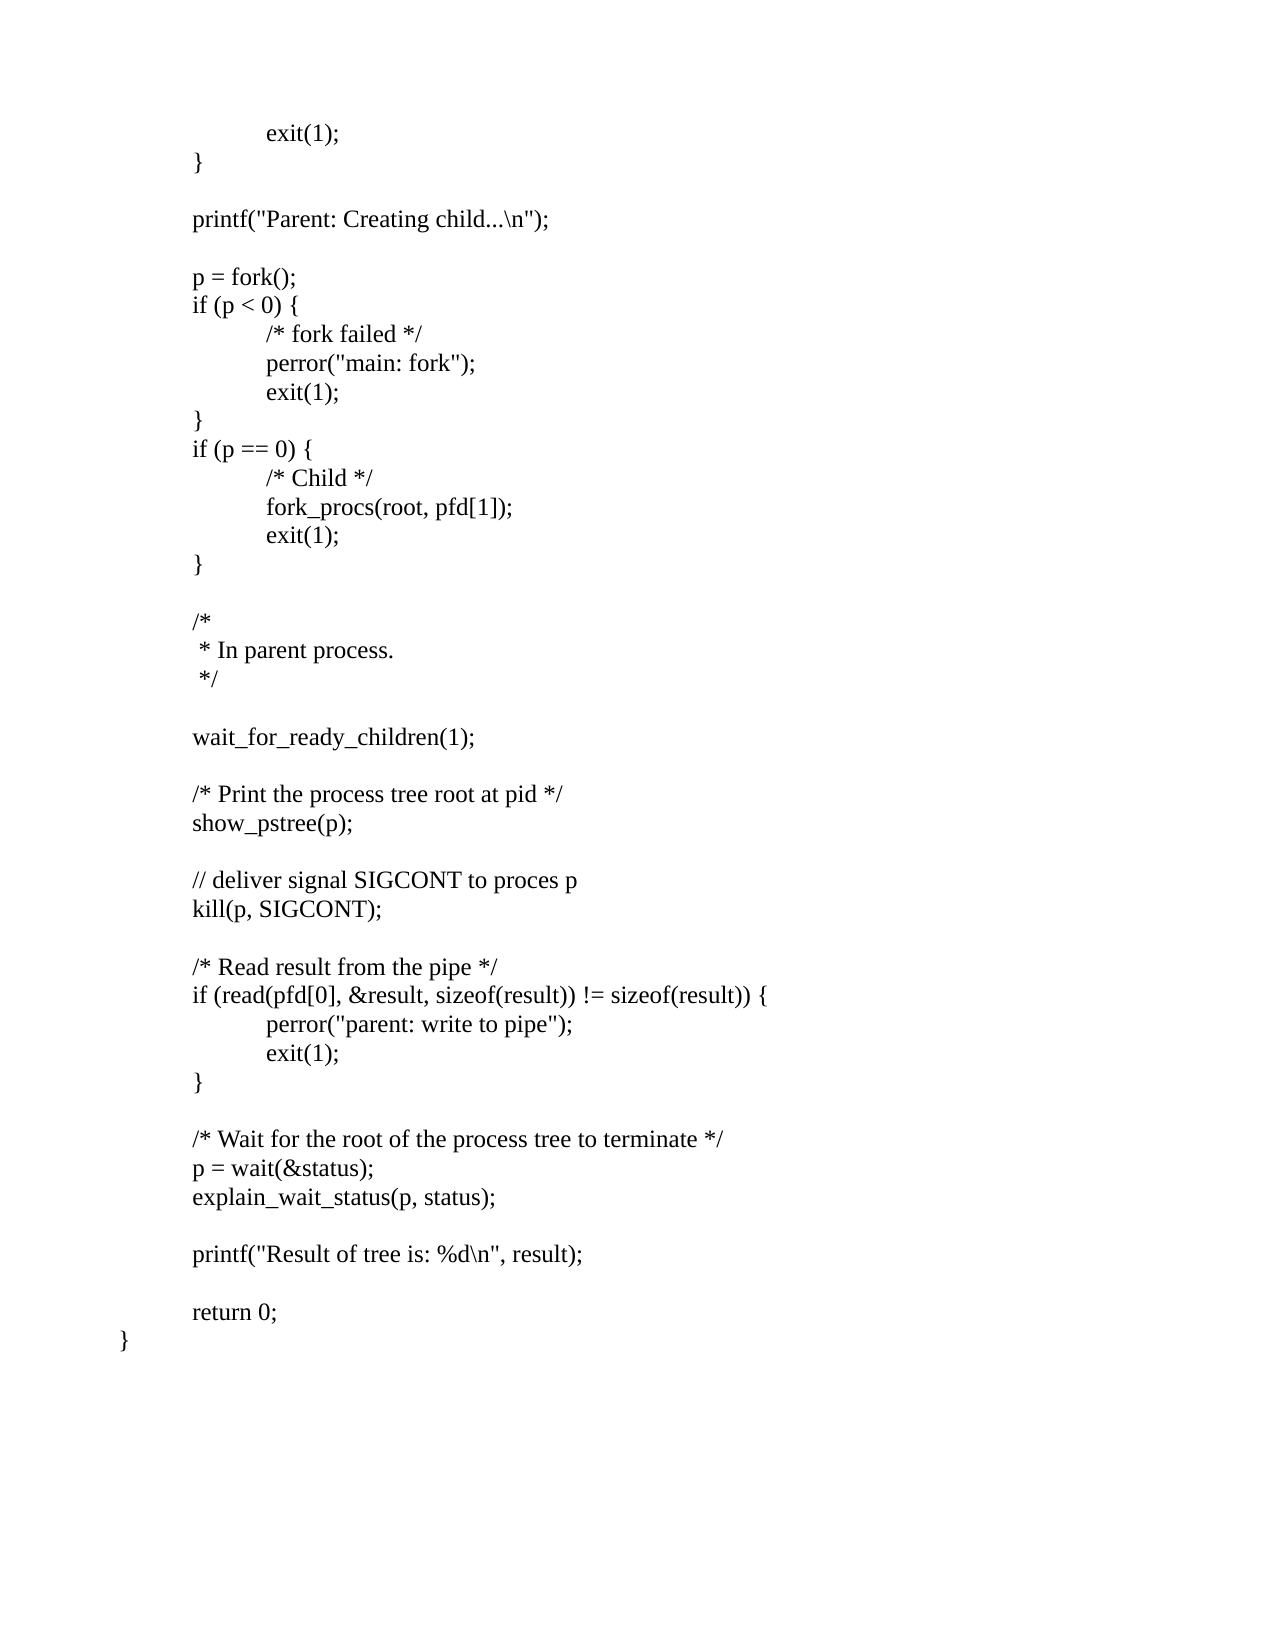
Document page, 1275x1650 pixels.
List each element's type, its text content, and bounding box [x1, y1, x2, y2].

text // deliver signal SIGCONT to proces p [118, 866, 1157, 894]
text fork_procs(root, pfd[1]); [118, 492, 1157, 521]
text return 0; [118, 1297, 1157, 1326]
text p = fork(); [118, 262, 1157, 291]
text wait_for_ready_children(1); [118, 722, 1157, 751]
text exit(1); [118, 1038, 1157, 1067]
text /* Child */ [118, 463, 1157, 492]
text * In parent process. [118, 636, 1157, 664]
text } [118, 147, 1157, 176]
text show_pstree(p); [118, 808, 1157, 837]
text explain_wait_status(p, status); [118, 1182, 1157, 1211]
text } [118, 549, 1157, 578]
text } [118, 1067, 1157, 1096]
text perror("parent: write to pipe"); [118, 1009, 1157, 1038]
text } [118, 406, 1157, 434]
text /* Wait for the root of the process tree to terminate */ [118, 1124, 1157, 1153]
text printf("Parent: Creating child...\n"); [118, 204, 1157, 233]
text if (read(pfd[0], &result, sizeof(result)) != sizeof(result)) { [118, 981, 1157, 1009]
text */ [118, 664, 1157, 693]
text /* Print the process tree root at pid */ [118, 779, 1157, 808]
text printf("Result of tree is: %d\n", result); [118, 1239, 1157, 1268]
text p = wait(&status); [118, 1153, 1157, 1182]
text perror("main: fork"); [118, 348, 1157, 377]
text kill(p, SIGCONT); [118, 894, 1157, 923]
text /* Read result from the pipe */ [118, 952, 1157, 981]
text exit(1); [118, 118, 1157, 147]
text /* [118, 607, 1157, 636]
text if (p == 0) { [118, 434, 1157, 463]
text /* fork failed */ [118, 319, 1157, 348]
text if (p < 0) { [118, 291, 1157, 319]
text } [118, 1326, 1157, 1354]
text exit(1); [118, 521, 1157, 549]
text exit(1); [118, 377, 1157, 406]
